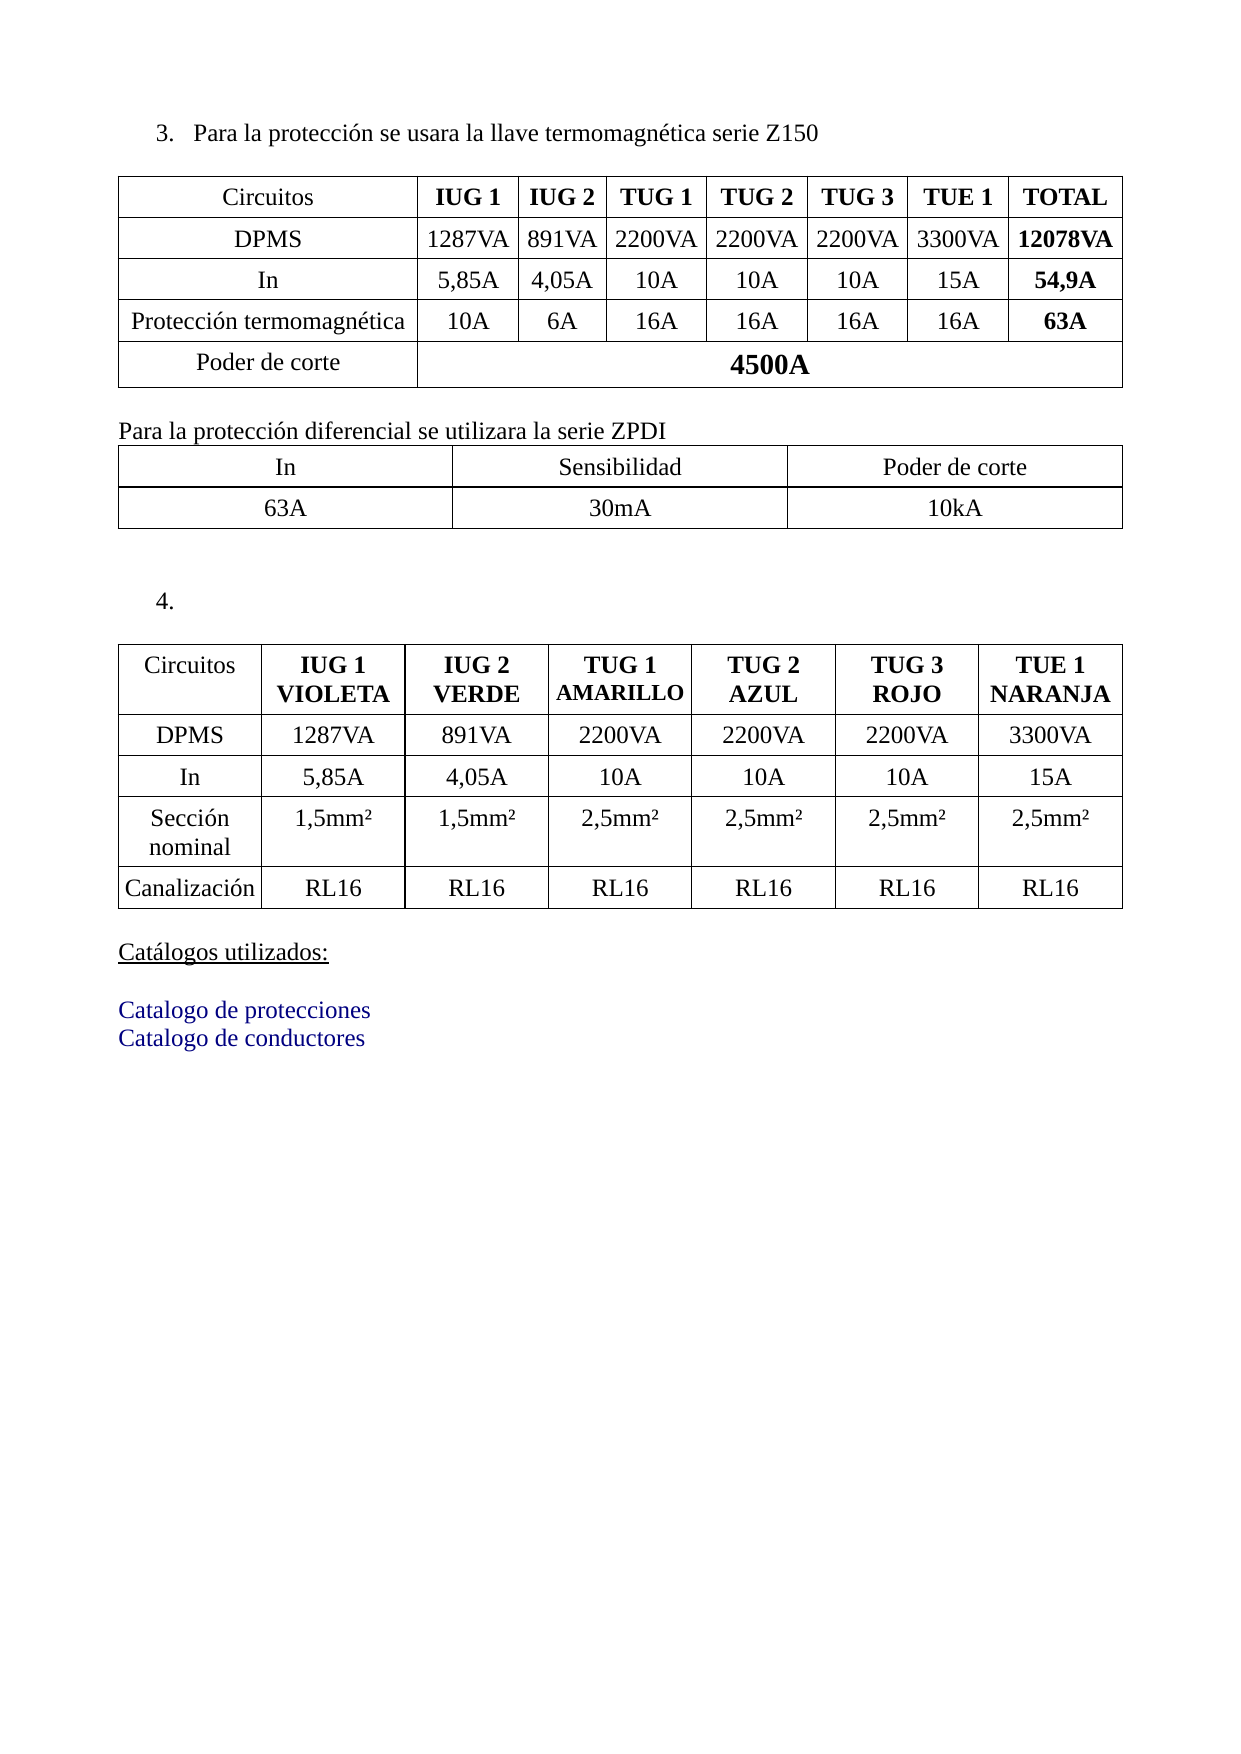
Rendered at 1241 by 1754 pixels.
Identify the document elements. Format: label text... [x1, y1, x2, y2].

table_header Circuitos [119, 177, 417, 217]
table_cell 16A [707, 300, 807, 341]
table_cell 10kA [788, 488, 1122, 528]
table_cell 1,5mm² [262, 797, 404, 866]
table_header TOTAL [1009, 177, 1122, 217]
table_cell 5,85A [262, 756, 404, 796]
table_cell Canalización [119, 867, 261, 907]
table_cell 2200VA [607, 218, 706, 258]
table_cell 10A [418, 300, 518, 341]
table_cell RL16 [549, 867, 691, 907]
table_cell 15A [908, 259, 1008, 299]
table_cell RL16 [692, 867, 835, 907]
table_cell 2200VA [707, 218, 807, 258]
table_header IUG 2 [519, 177, 606, 217]
table_cell 4500A [418, 342, 1122, 387]
table_cell 2200VA [692, 715, 835, 755]
table_header Circuitos [119, 645, 261, 714]
table_cell 10A [549, 756, 691, 796]
table_cell 1287VA [418, 218, 518, 258]
table_cell 6A [519, 300, 606, 341]
table_cell 891VA [406, 715, 548, 755]
table_cell 10A [836, 756, 978, 796]
table_header IUG 1 [418, 177, 518, 217]
table_header TUE 1 [908, 177, 1008, 217]
table_header TUG 2 AZUL [692, 645, 835, 714]
table_header TUG 1 [607, 177, 706, 217]
table_cell 3300VA [908, 218, 1008, 258]
table_header IUG 2 VERDE [406, 645, 548, 714]
table_cell Sección nominal [119, 797, 261, 866]
table_cell 30mA [453, 488, 787, 528]
text Catálogos utilizados: [118, 937, 1122, 966]
table_header TUG 1 AMARILLO [549, 645, 691, 714]
table_cell RL16 [836, 867, 978, 907]
table_cell In [119, 259, 417, 299]
table_cell In [119, 756, 261, 796]
table_cell DPMS [119, 218, 417, 258]
table_cell 2,5mm² [836, 797, 978, 866]
table_cell 15A [979, 756, 1122, 796]
table_cell 1,5mm² [406, 797, 548, 866]
table_cell 5,85A [418, 259, 518, 299]
table_cell 2,5mm² [549, 797, 691, 866]
table_cell 63A [119, 488, 452, 528]
table_cell 2200VA [836, 715, 978, 755]
table_header Sensibilidad [453, 446, 787, 486]
text 4. [118, 586, 1122, 615]
table_cell Protección termomagnética [119, 300, 417, 341]
table_header TUG 3 [808, 177, 907, 217]
table_header TUG 2 [707, 177, 807, 217]
table_cell 10A [607, 259, 706, 299]
table_cell 3300VA [979, 715, 1122, 755]
table_cell 4,05A [406, 756, 548, 796]
table_cell 12078VA [1009, 218, 1122, 258]
text Catalogo de conductores [118, 1023, 1122, 1052]
table_header TUE 1 NARANJA [979, 645, 1122, 714]
table_cell RL16 [406, 867, 548, 907]
table_cell RL16 [979, 867, 1122, 907]
table_cell 16A [607, 300, 706, 341]
table_cell 10A [707, 259, 807, 299]
table_cell 16A [908, 300, 1008, 341]
table_cell RL16 [262, 867, 404, 907]
table_header TUG 3 ROJO [836, 645, 978, 714]
table_cell Poder de corte [119, 342, 417, 387]
table_header In [119, 446, 452, 486]
table_cell 10A [692, 756, 835, 796]
table_cell 63A [1009, 300, 1122, 341]
text Catalogo de protecciones [118, 995, 1122, 1023]
table_cell 2,5mm² [979, 797, 1122, 866]
table_cell 2,5mm² [692, 797, 835, 866]
table_header IUG 1 VIOLETA [262, 645, 404, 714]
table_header Poder de corte [788, 446, 1122, 486]
table_cell 16A [808, 300, 907, 341]
table_cell 1287VA [262, 715, 404, 755]
table_cell 10A [808, 259, 907, 299]
list Para la protección se usara la llave termomagnética serie Z150 [156, 118, 1122, 176]
table_cell 54,9A [1009, 259, 1122, 299]
table_cell 2200VA [808, 218, 907, 258]
table_cell DPMS [119, 715, 261, 755]
text Para la protección diferencial se utilizara la serie ZPDI [118, 416, 1122, 445]
table_cell 2200VA [549, 715, 691, 755]
table_cell 891VA [519, 218, 606, 258]
table_cell 4,05A [519, 259, 606, 299]
